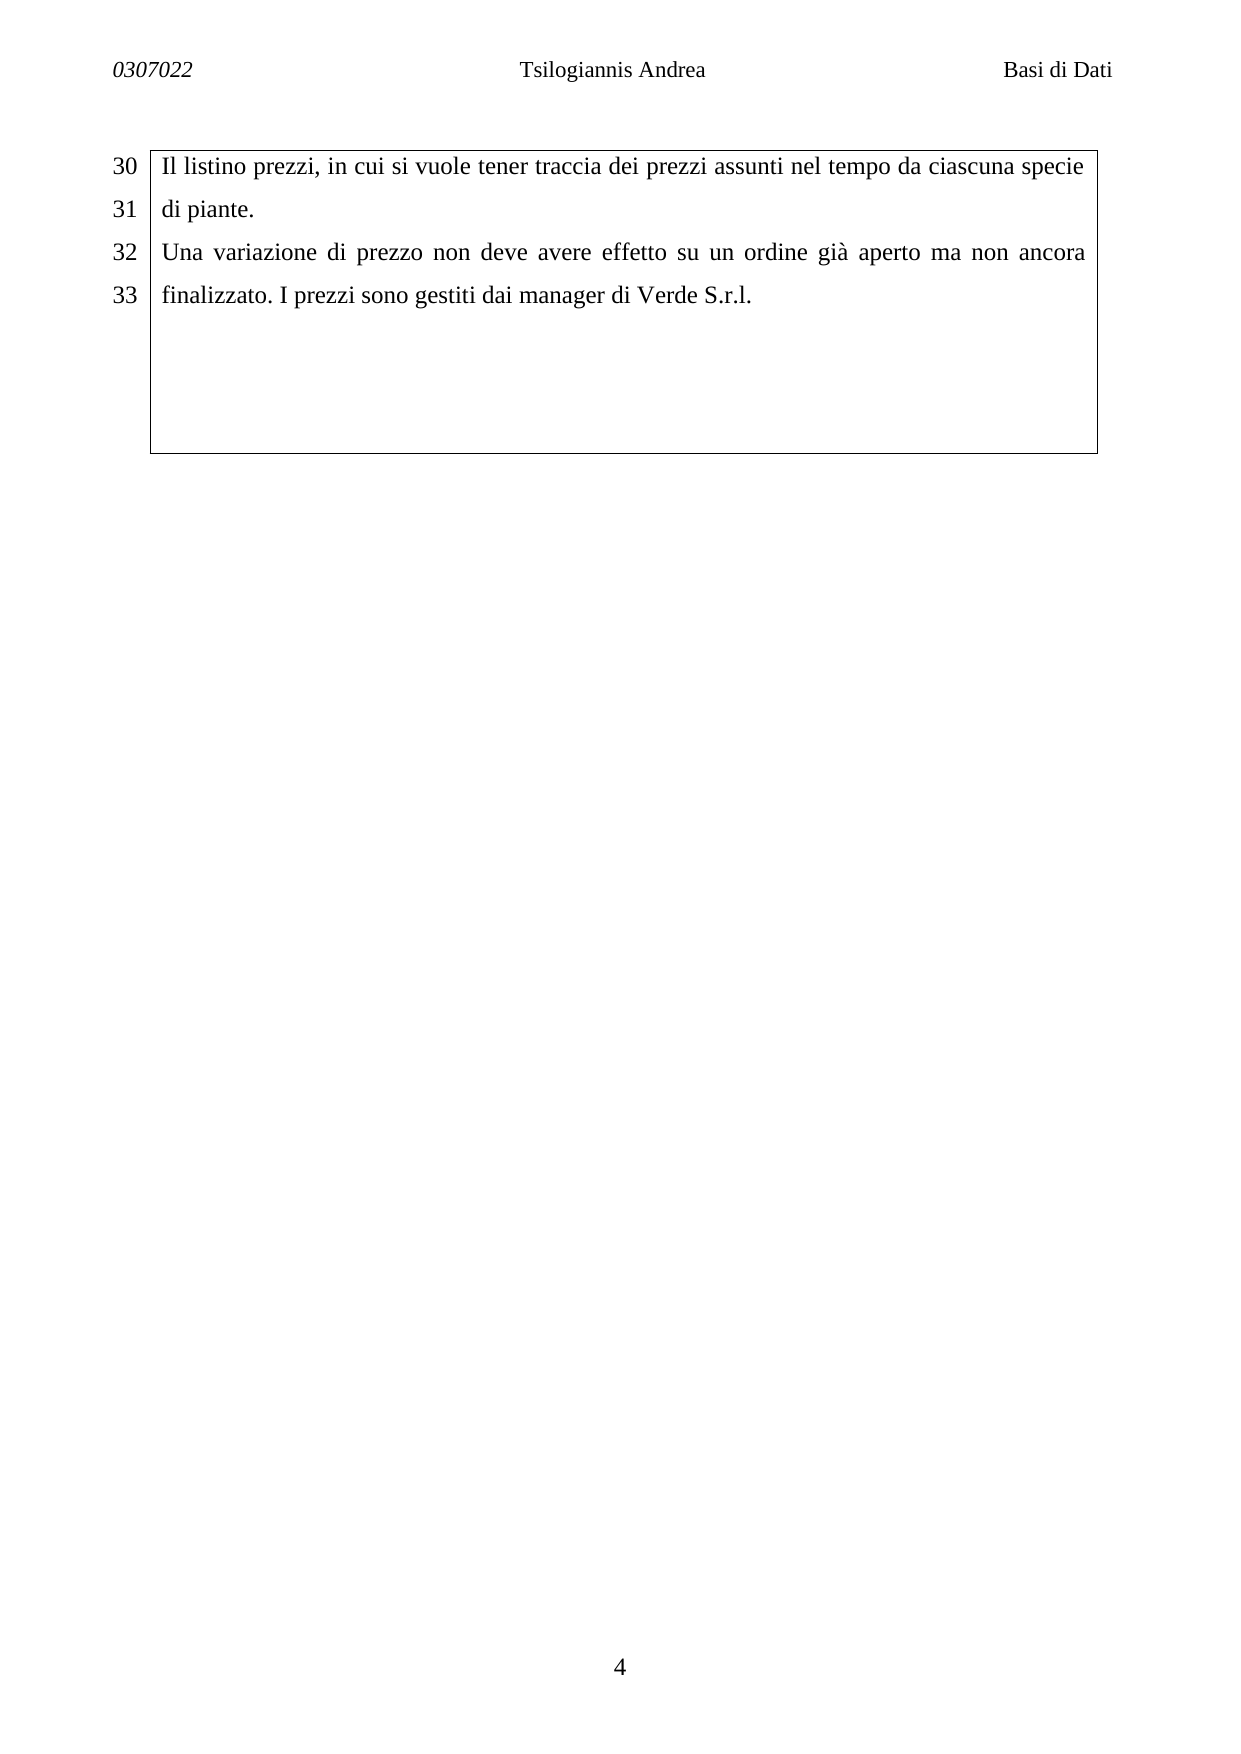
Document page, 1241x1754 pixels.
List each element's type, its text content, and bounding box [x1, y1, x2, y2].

table_header Il listino prezzi, in cui si vuole tener traccia dei prezzi assunti nel tempo da ciascuna specie di piante. Una variazione di prezzo non deve avere effetto su un ordine già aperto ma non ancora finalizzato. I prezzi sono gestiti dai manager di Verde S.r.l. [151, 151, 1097, 453]
table_header 30 31 32 33 [101, 150, 150, 453]
